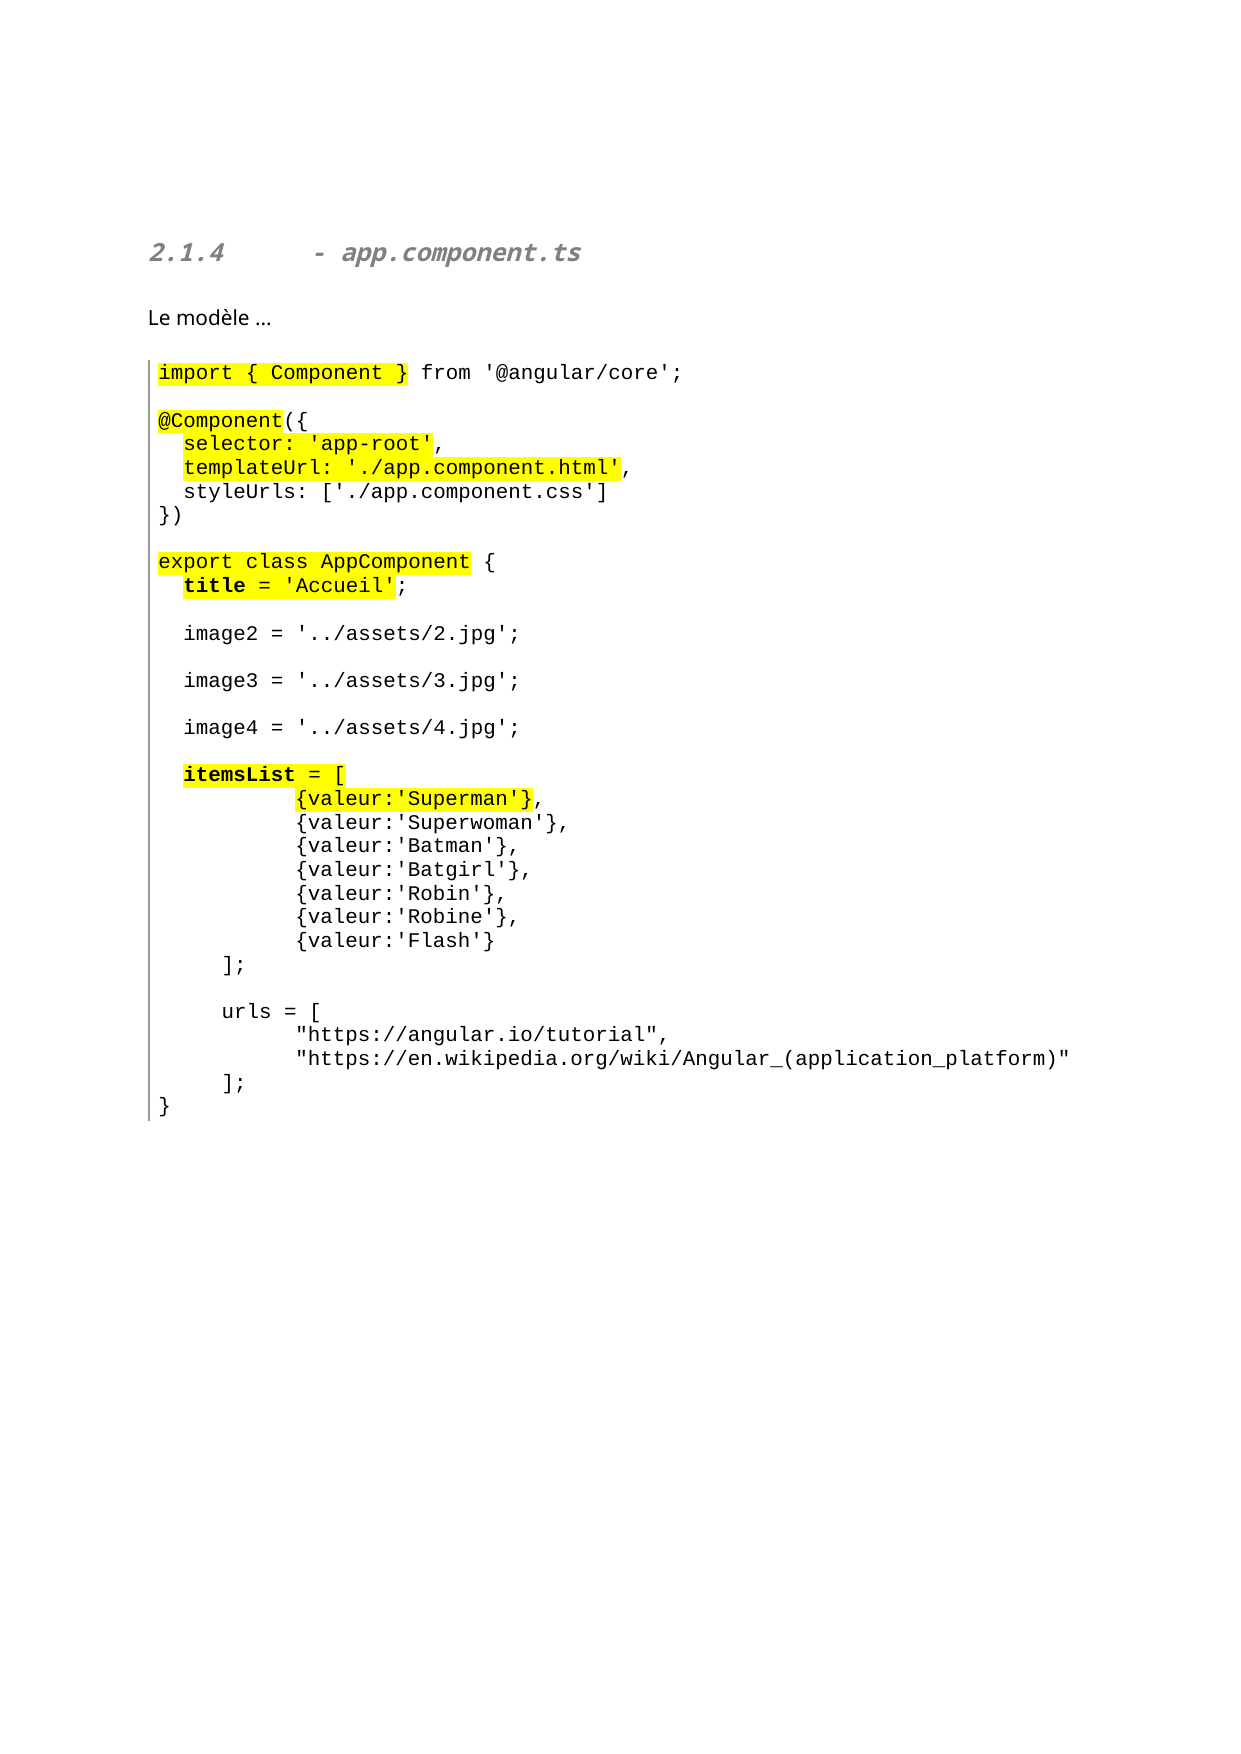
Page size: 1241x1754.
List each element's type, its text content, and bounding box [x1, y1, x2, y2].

text import { Component } from '@angular/core'; @Component({ selector: 'app-root', templateUrl: './app.component.html', styleUrls: ['./app.component.css'] }) [150, 360, 1092, 528]
text export class AppComponent { title = 'Accueil'; image2 = '../assets/2.jpg'; image3 = '../assets/3.jpg'; image4 = '../assets/4.jpg'; itemsList = [ {valeur:'Superman'}, {valeur:'Superwoman'}, {valeur:'Batman'}, {valeur:'Batgirl'}, {valeur:'Robin'}, {valeur:'Robine'}, {valeur:'Flash'} ]; urls = [ "https://angular.io/tutorial", "https://en.wikipedia.org/wiki/Angular_(application_platform)" ]; } [150, 552, 1092, 1121]
subtitle - app.component.ts [148, 235, 1092, 269]
text Le modèle ... [148, 303, 1092, 332]
